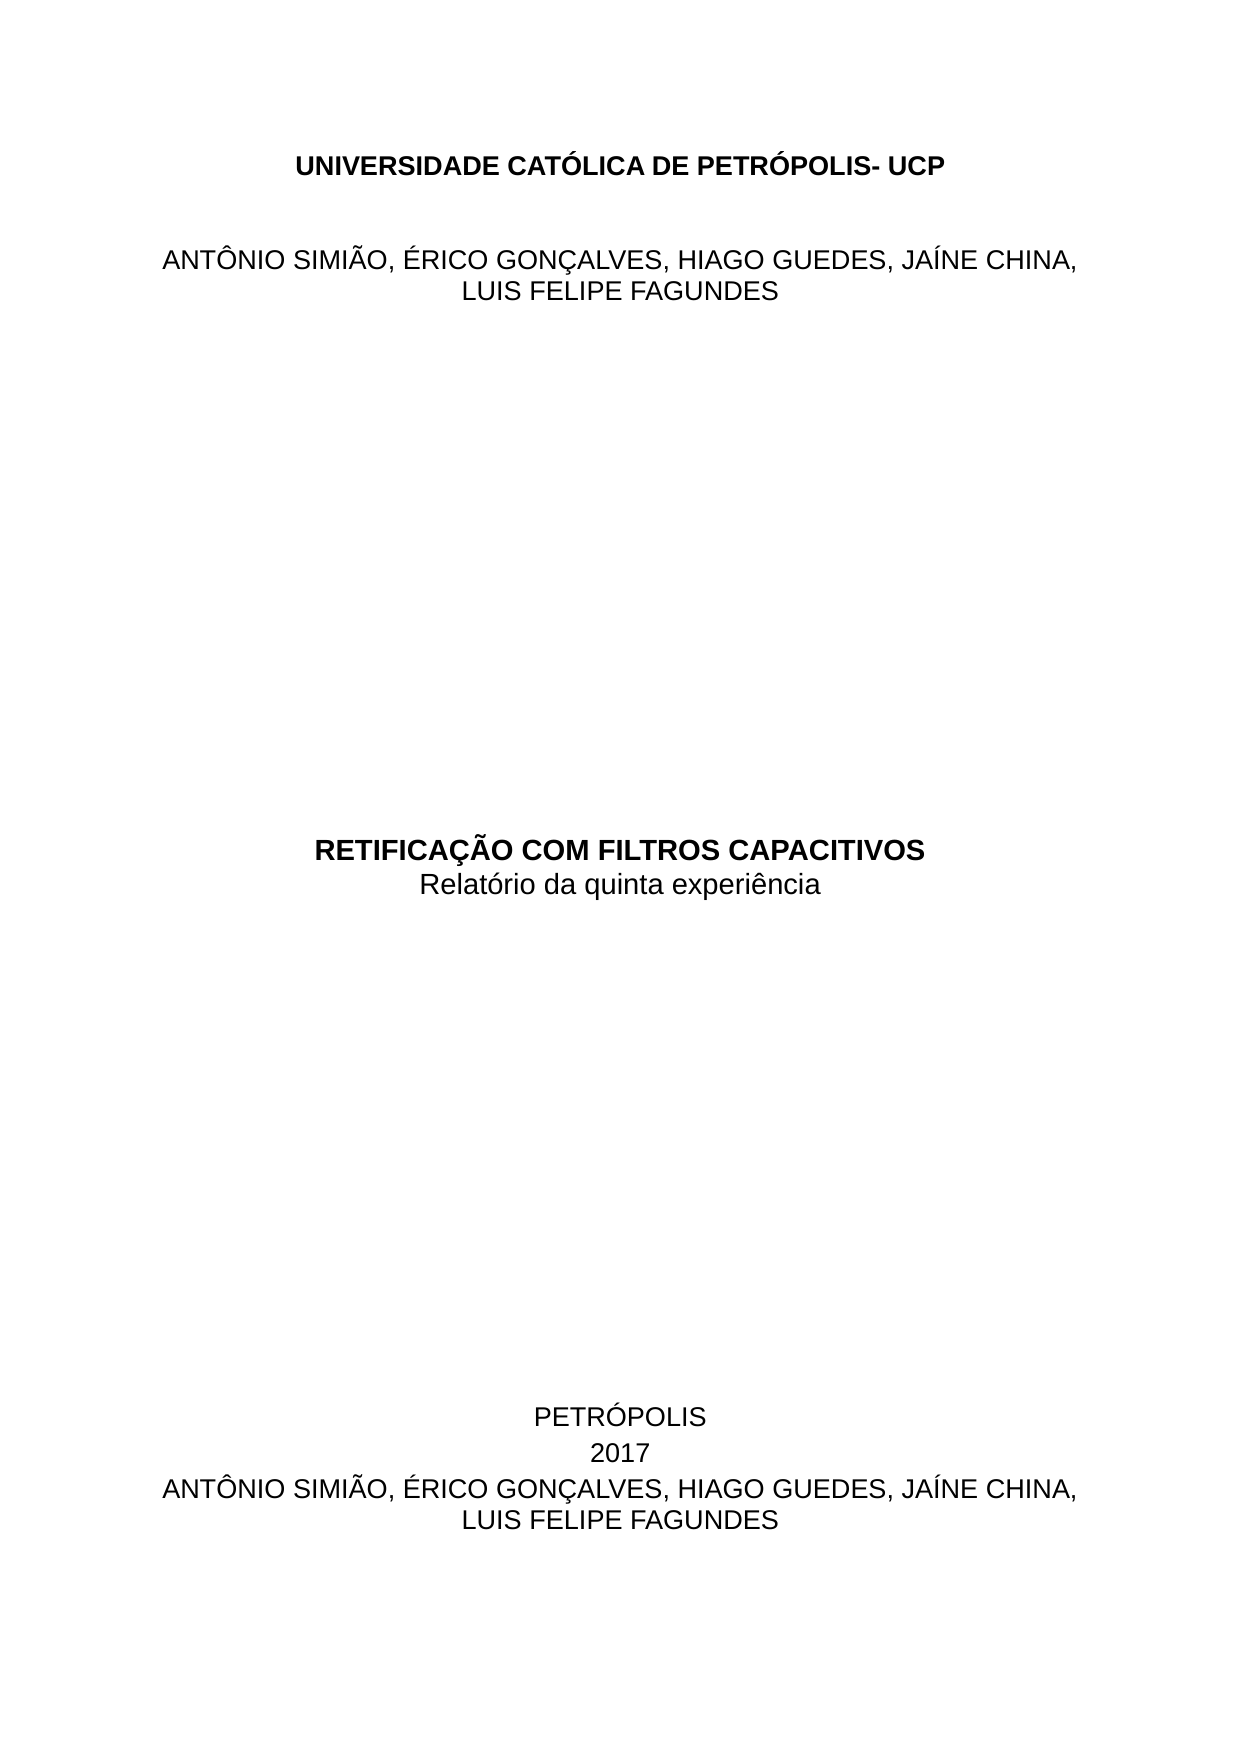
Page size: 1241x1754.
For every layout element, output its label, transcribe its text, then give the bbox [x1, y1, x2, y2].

text ANTÔNIO SIMIÃO, ÉRICO GONÇALVES, HIAGO GUEDES, JAÍNE CHINA, LUIS FELIPE FAGUNDES [150, 1473, 1090, 1536]
text Relatório da quinta experiência [150, 867, 1090, 900]
text ANTÔNIO SIMIÃO, ÉRICO GONÇALVES, HIAGO GUEDES, JAÍNE CHINA, LUIS FELIPE FAGUNDES [150, 244, 1090, 306]
text RETIFICAÇÃO COM FILTROS CAPACITIVOS [150, 833, 1090, 867]
text 2017 [150, 1437, 1090, 1468]
text UNIVERSIDADE CATÓLICA DE PETRÓPOLIS- UCP [150, 150, 1090, 181]
text PETRÓPOLIS [150, 1401, 1090, 1432]
